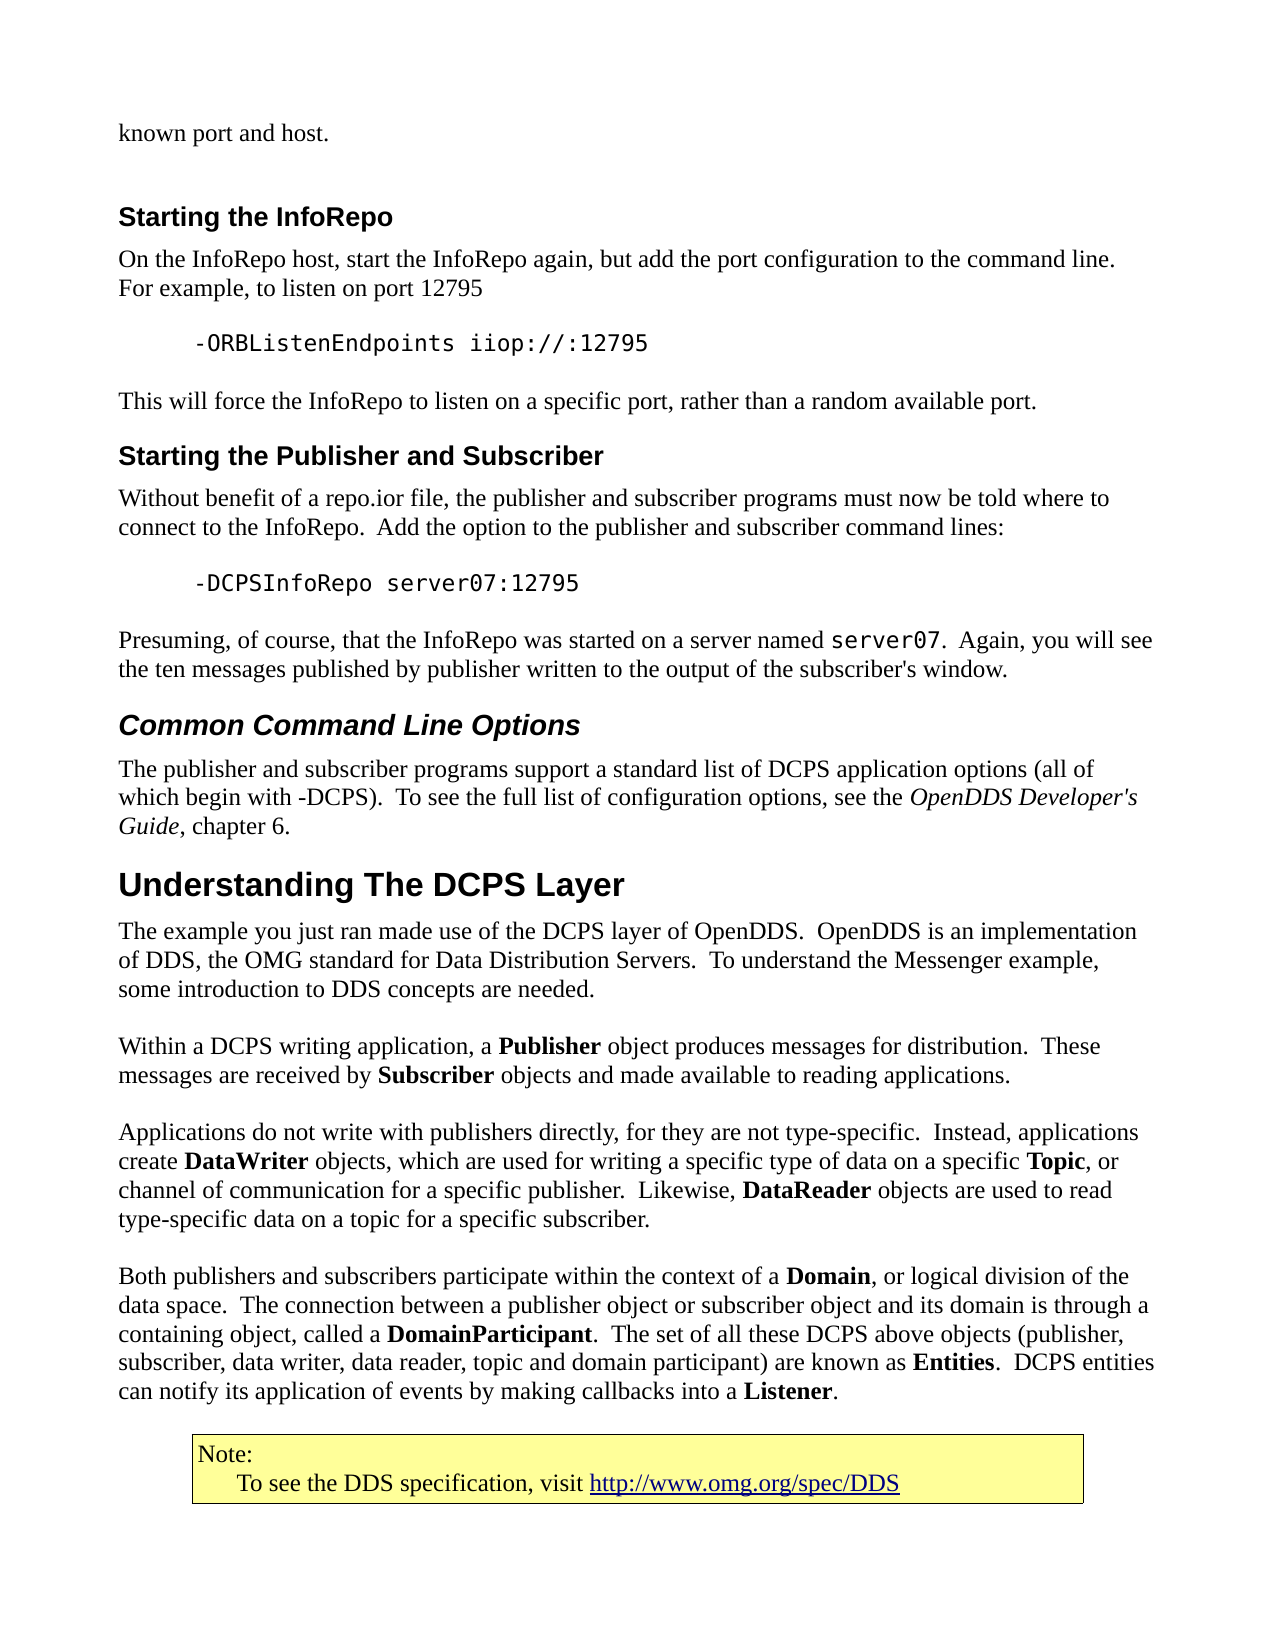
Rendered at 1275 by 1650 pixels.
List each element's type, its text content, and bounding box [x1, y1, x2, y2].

text Presuming, of course, that the InfoRepo was started on a server named server07. Again, you will see the ten messages published by publisher written to the output of the subscriber's window. [118, 625, 1157, 683]
text Without benefit of a repo.ior file, the publisher and subscriber programs must now be told where to connect to the InfoRepo. Add the option to the publisher and subscriber command lines: [118, 483, 1157, 541]
subtitle Starting the Publisher and Subscriber [118, 440, 1157, 471]
text This will force the InfoRepo to listen on a specific port, rather than a random available port. [118, 386, 1157, 415]
text The publisher and subscriber programs support a standard list of DCPS application options (all of which begin with -DCPS). To see the full list of configuration options, see the OpenDDS Developer's Guide, chapter 6. [118, 754, 1157, 840]
text -DCPSInfoRepo server07:12795 [193, 570, 1157, 596]
table_header Note: To see the DDS specification, visit http://www.omg.org/spec/DDS [193, 1435, 1083, 1503]
subtitle Common Command Line Options [118, 708, 1157, 741]
text -ORBListenEndpoints iiop://:12795 [193, 331, 1157, 357]
text Both publishers and subscribers participate within the context of a Domain, or logical division of the data space. The connection between a publisher object or subscriber object and its domain is through a containing object, called a DomainParticipant. The set of all these DCPS above objects (publisher, subscriber, data writer, data reader, topic and domain participant) are known as Entities. DCPS entities can notify its application of events by making callbacks into a Listener. [118, 1261, 1157, 1405]
text The example you just ran made use of the DCPS layer of OpenDDS. OpenDDS is an implementation of DDS, the OMG standard for Data Distribution Servers. To understand the Messenger example, some introduction to DDS concepts are needed. [118, 916, 1157, 1002]
text Applications do not write with publishers directly, for they are not type-specific. Instead, applications create DataWriter objects, which are used for writing a specific type of data on a specific Topic, or channel of communication for a specific publisher. Likewise, DataReader objects are used to read type-specific data on a topic for a specific subscriber. [118, 1117, 1157, 1232]
text On the InfoRepo host, start the InfoRepo again, but add the port configuration to the command line. For example, to listen on port 12795 [118, 244, 1157, 302]
text known port and host. [118, 118, 1157, 147]
subtitle Starting the InfoRepo [118, 201, 1157, 232]
text Within a DCPS writing application, a Publisher object produces messages for distribution. These messages are received by Subscriber objects and made available to reading applications. [118, 1031, 1157, 1089]
subtitle Understanding The DCPS Layer [118, 865, 1157, 904]
